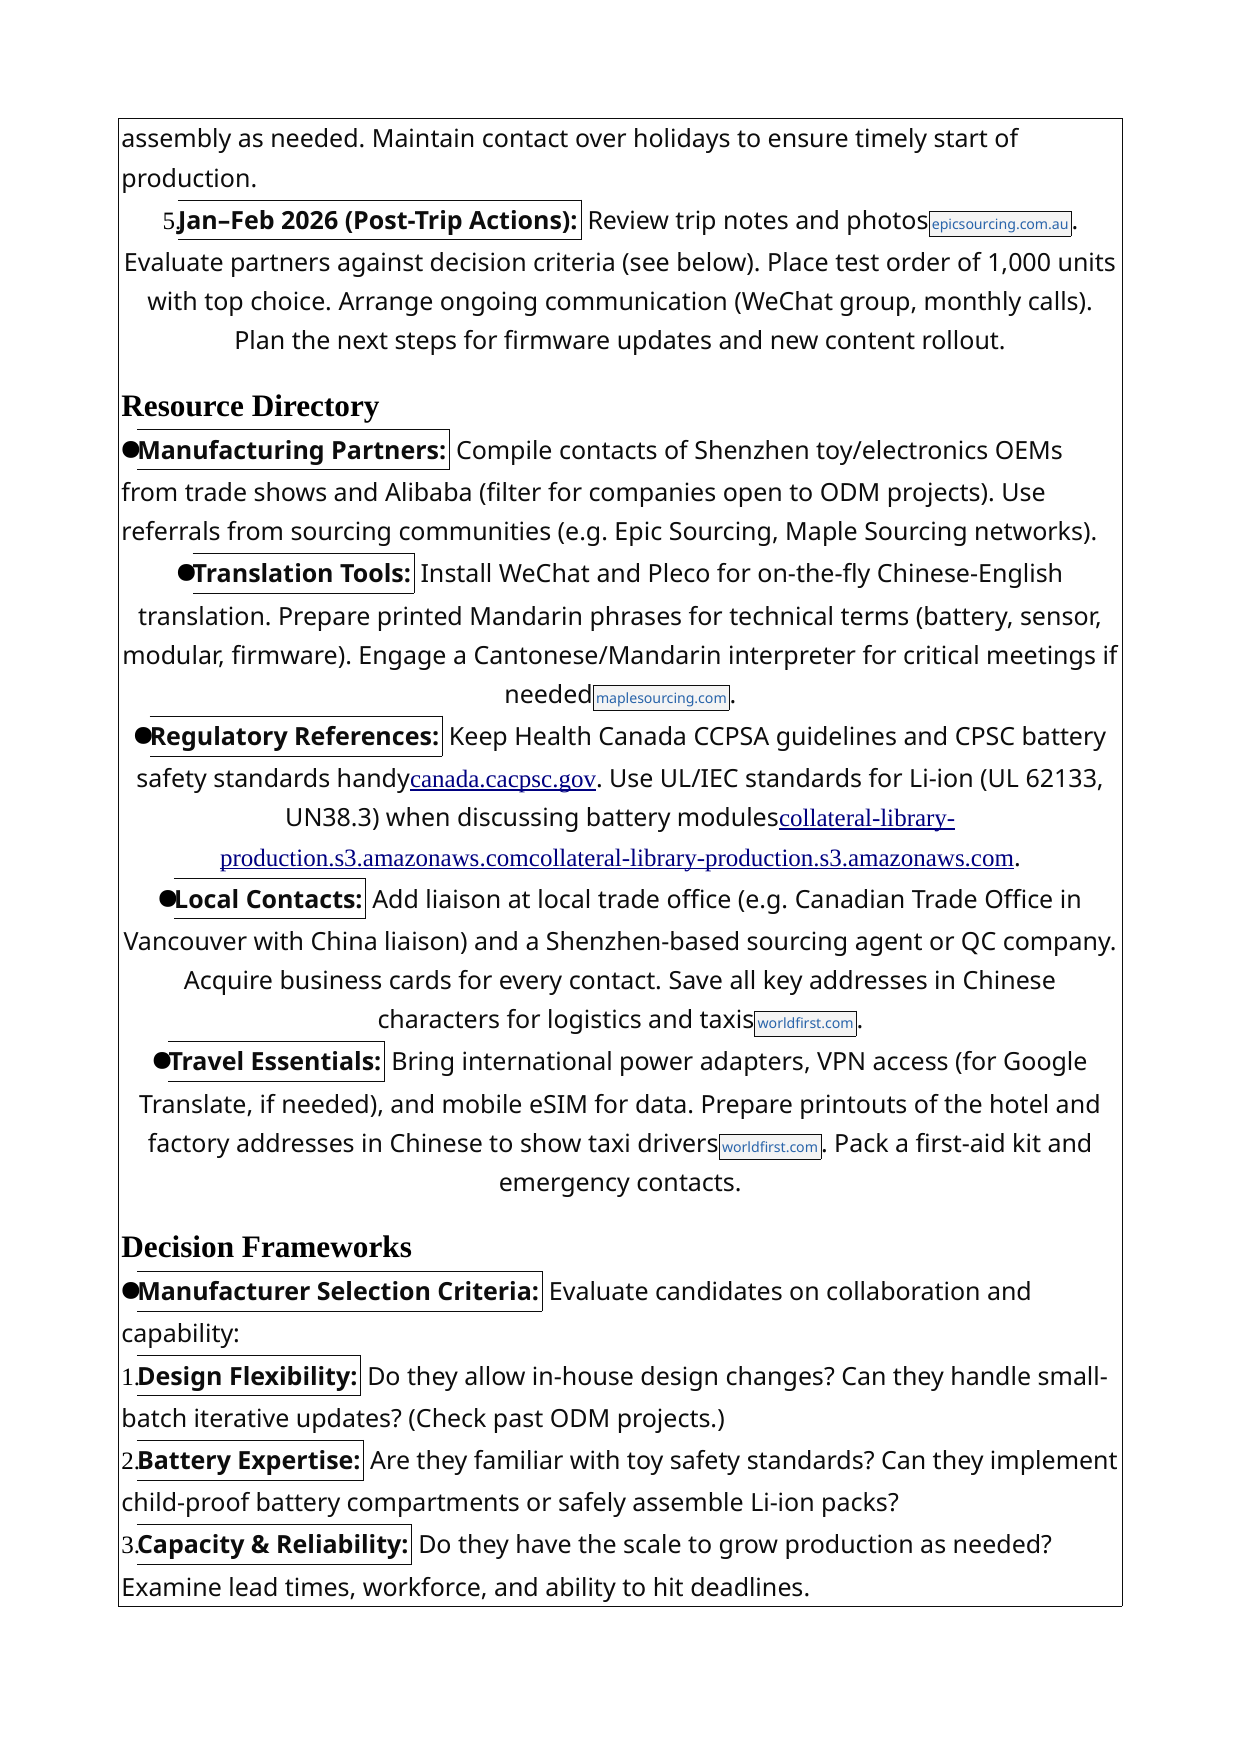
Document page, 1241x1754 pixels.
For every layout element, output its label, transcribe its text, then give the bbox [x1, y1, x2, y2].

list Travel Essentials: Bring international power adapters, VPN access (for Google Translate, if needed), and mobile eSIM for data. Prepare printouts of the hotel and factory addresses in Chinese to show taxi driversworldfirst.com. Pack a first-aid kit and emergency contacts. [119, 1038, 1122, 1199]
list Translation Tools: Install WeChat and Pleco for on-the-fly Chinese-English translation. Prepare printed Mandarin phrases for technical terms (battery, sensor, modular, firmware). Engage a Cantonese/Mandarin interpreter for critical meetings if neededmaplesourcing.com. [119, 550, 1122, 711]
list Jan–Feb 2026 (Post-Trip Actions): Review trip notes and photosepicsourcing.com.au. Evaluate partners against decision criteria (see below). Place test order of 1,000 units with top choice. Arrange ongoing communication (WeChat group, monthly calls). Plan the next steps for firmware updates and new content rollout. [119, 196, 1122, 357]
list Regulatory References: Keep Health Canada CCPSA guidelines and CPSC battery safety standards handycanada.cacpsc.gov. Use UL/IEC standards for Li-ion (UL 62133, UN38.3) when discussing battery modulescollateral-library-production.s3.amazonaws.comcollateral-library-production.s3.amazonaws.com. [119, 713, 1122, 873]
list Manufacturer Selection Criteria: Evaluate candidates on collaboration and capability: [119, 1268, 1122, 1350]
list assembly as needed. Maintain contact over holidays to ensure timely start of production. [119, 119, 1122, 194]
subtitle Resource Directory [119, 384, 1122, 423]
list Battery Expertise: Are they familiar with toy safety standards? Can they implement child-proof battery compartments or safely assemble Li-ion packs? [119, 1437, 1122, 1519]
list Manufacturing Partners: Compile contacts of Shenzhen toy/electronics OEMs from trade shows and Alibaba (filter for companies open to ODM projects). Use referrals from sourcing communities (e.g. Epic Sourcing, Maple Sourcing networks). [119, 426, 1122, 548]
list Capacity & Reliability: Do they have the scale to grow production as needed? Examine lead times, workforce, and ability to hit deadlines. [119, 1521, 1122, 1606]
list Local Contacts: Add liaison at local trade office (e.g. Canadian Trade Office in Vancouver with China liaison) and a Shenzhen-based sourcing agent or QC company. Acquire business cards for every contact. Save all key addresses in Chinese characters for logistics and taxisworldfirst.com. [119, 875, 1122, 1036]
list Design Flexibility: Do they allow in-house design changes? Can they handle small-batch iterative updates? (Check past ODM projects.) [119, 1352, 1122, 1434]
subtitle Decision Frameworks [119, 1226, 1122, 1265]
